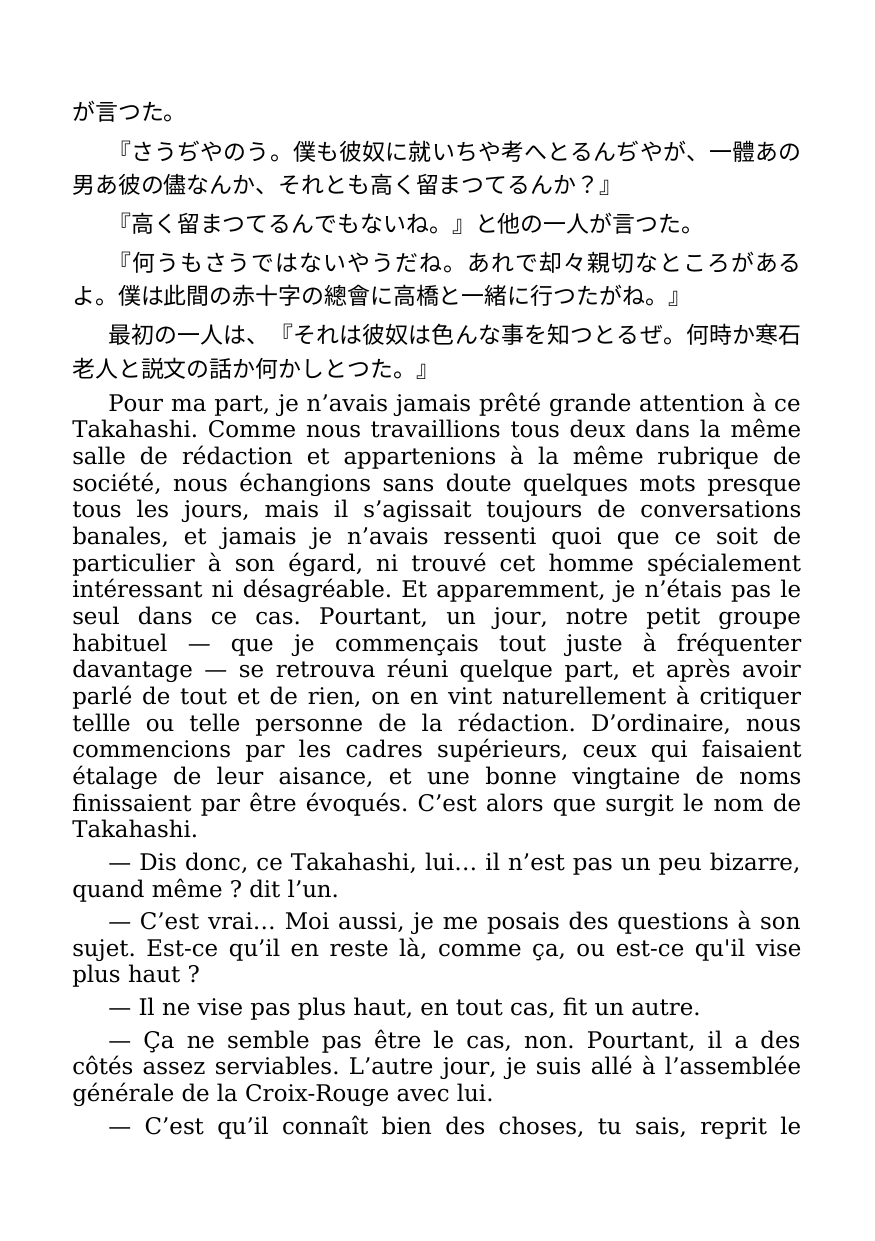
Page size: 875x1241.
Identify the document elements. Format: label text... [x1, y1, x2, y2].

text 『何うもさうではないやうだね。あれで却々親切なところがあるよ。僕は此間の赤十字の總會に高橋と一緒に行つたがね。』 [72, 245, 802, 311]
text — C’est vrai… Moi aussi, je me posais des questions à son sujet. Est-ce qu’il en reste là, comme ça, ou est-ce qu'il vise plus haut ? [72, 908, 802, 988]
text 最初の一人は、『それは彼奴は色んな事を知つとるぜ。何時か寒石老人と説文の話か何かしとつた。』 [72, 317, 802, 384]
text — Il ne vise pas plus haut, en tout cas, fit un autre. [72, 994, 802, 1021]
text — Ça ne semble pas être le cas, non. Pourtant, il a des côtés assez serviables. L’autre jour, je suis allé à l’assemblée générale de la Croix-Rouge avec lui. [72, 1027, 802, 1107]
text 『高く留まつてるんでもないね。』と他の一人が言つた。 [72, 206, 802, 239]
text が言つた。 [72, 94, 802, 127]
text — Dis donc, ce Takahashi, lui… il n’est pas un peu bizarre, quand même ? dit l’un. [72, 849, 802, 902]
text Pour ma part, je n’avais jamais prêté grande attention à ce Takahashi. Comme nous travaillions tous deux dans la même salle de rédaction et appartenions à la même rubrique de société, nous échangions sans doute quelques mots presque tous les jours, mais il s’agissait toujours de conversations banales, et jamais je n’avais ressenti quoi que ce soit de particulier à son égard, ni trouvé cet homme spécialement intéressant ni désagréable. Et apparemment, je n’étais pas le seul dans ce cas. Pourtant, un jour, notre petit groupe habituel — que je commençais tout juste à fréquenter davantage — se retrouva réuni quelque part, et après avoir parlé de tout et de rien, on en vint naturellement à critiquer tellle ou telle personne de la rédaction. D’ordinaire, nous commencions par les cadres supérieurs, ceux qui faisaient étalage de leur aisance, et une bonne vingtaine de noms finissaient par être évoqués. C’est alors que surgit le nom de Takahashi. [72, 390, 802, 843]
text — C’est qu’il connaît bien des choses, tu sais, reprit le [72, 1113, 802, 1139]
text 『さうぢやのう。僕も彼奴に就いちや考へとるんぢやが、一體あの男あ彼の儘なんか、それとも高く留まつてるんか？』 [72, 133, 802, 200]
